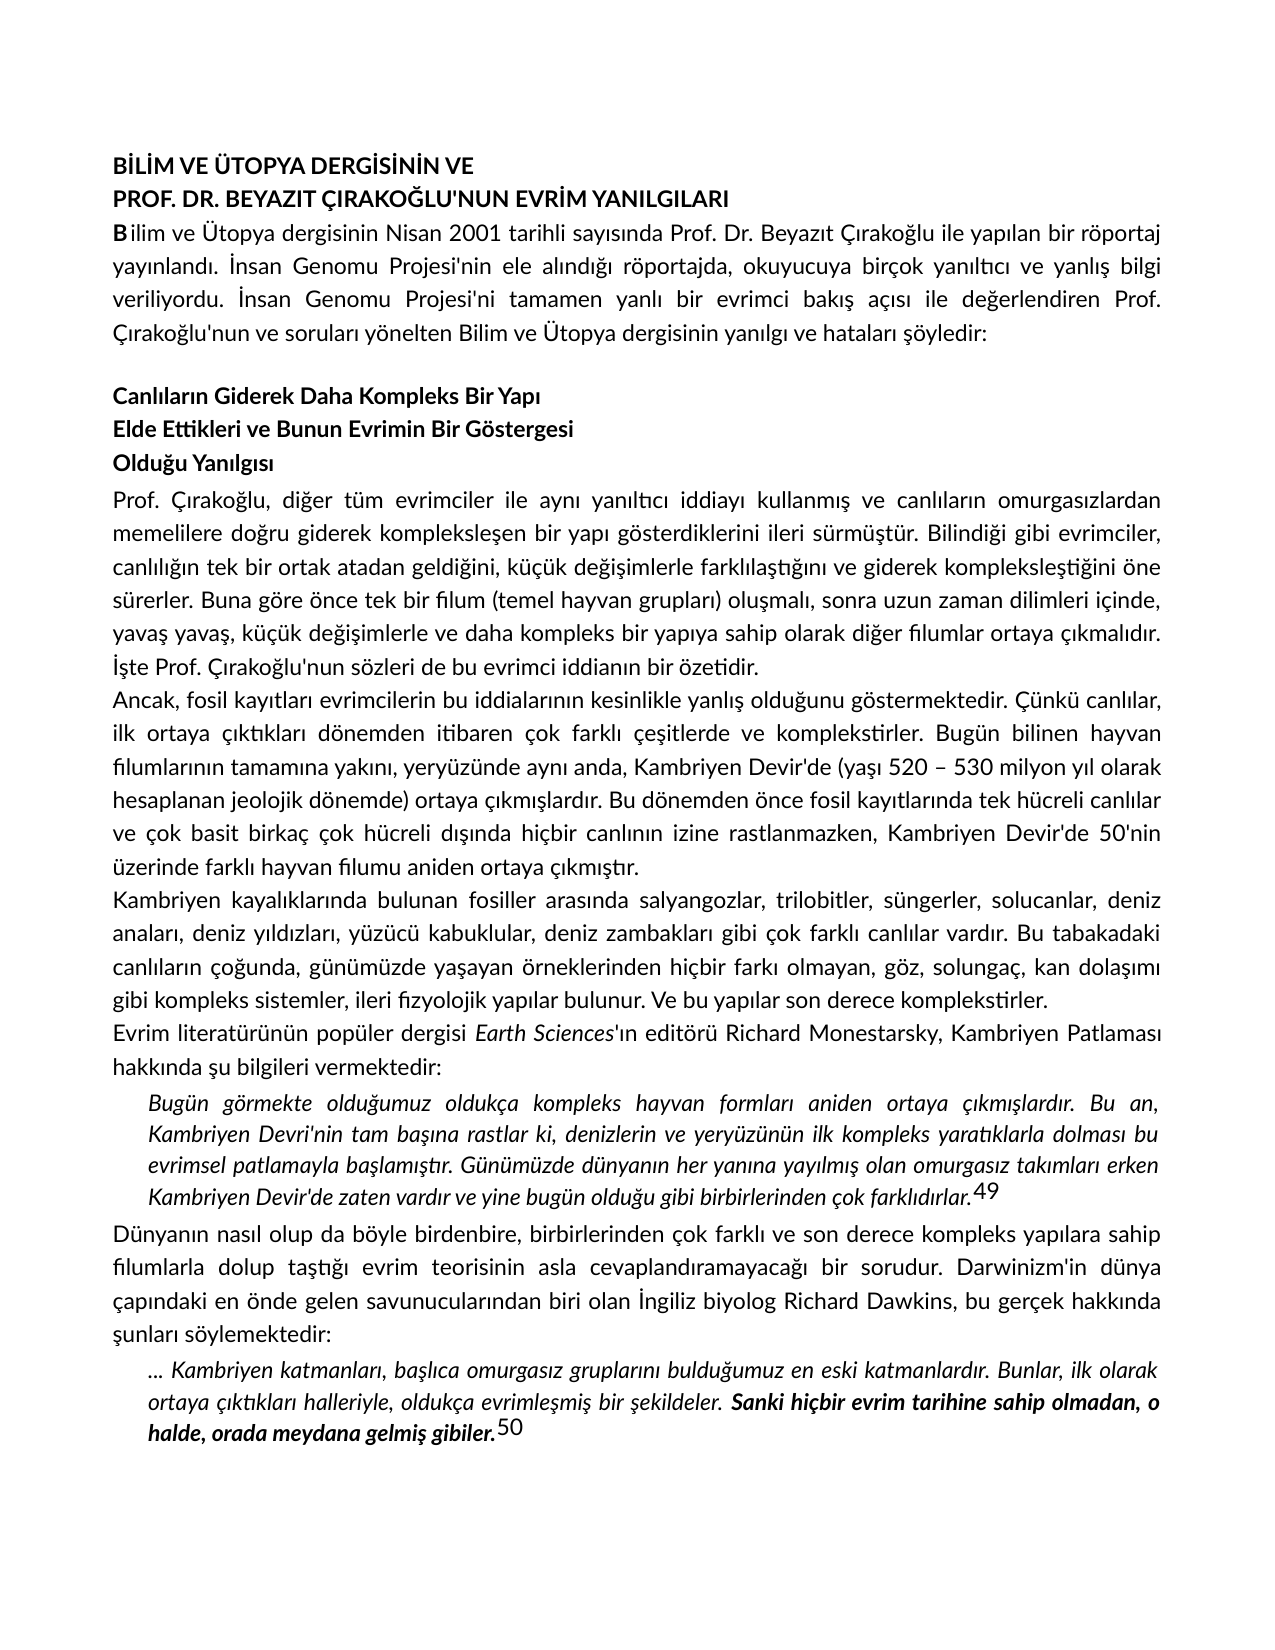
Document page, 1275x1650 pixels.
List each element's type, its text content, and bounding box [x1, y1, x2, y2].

text Evrim literatürünün popüler dergisi Earth Sciences'ın editörü Richard Monestarsky, Kambriyen Patlaması hakkında şu bilgileri vermektedir: [112, 1015, 1162, 1082]
text Ancak, fosil kayıtları evrimcilerin bu iddialarının kesinlikle yanlış olduğunu göstermektedir. Çünkü canlılar, ilk ortaya çıktıkları dönemden itibaren çok farklı çeşitlerde ve komplekstirler. Bugün bilinen hayvan filumlarının tamamına yakını, yeryüzünde aynı anda, Kambriyen Devir'de (yaşı 520 – 530 milyon yıl olarak hesaplanan jeolojik dönemde) ortaya çıkmışlardır. Bu dönemden önce fosil kayıtlarında tek hücreli canlılar ve çok basit birkaç çok hücreli dışında hiçbir canlının izine rastlanmazken, Kambriyen Devir'de 50'nin üzerinde farklı hayvan filumu aniden ortaya çıkmıştır. [112, 682, 1162, 882]
text Bugün görmekte olduğumuz oldukça kompleks hayvan formları aniden ortaya çıkmışlardır. Bu an, Kambriyen Devri'nin tam başına rastlar ki, denizlerin ve yeryüzünün ilk kompleks yaratıklarla dolması bu evrimsel patlamayla başlamıştır. Günümüzde dünyanın her yanına yayılmış olan omurgasız takımları erken Kambriyen Devir'de zaten vardır ve yine bugün olduğu gibi birbirlerinden çok farklıdırlar.49 [148, 1086, 1162, 1211]
text Kambriyen kayalıklarında bulunan fosiller arasında salyangozlar, trilobitler, süngerler, solucanlar, deniz anaları, deniz yıldızları, yüzücü kabuklular, deniz zambakları gibi çok farklı canlılar vardır. Bu tabakadaki canlıların çoğunda, günümüzde yaşayan örneklerinden hiçbir farkı olmayan, göz, solungaç, kan dolaşımı gibi kompleks sistemler, ileri fizyolojik yapılar bulunur. Ve bu yapılar son derece komplekstirler. [112, 882, 1162, 1015]
text BİLİM VE ÜTOPYA DERGİSİNİN VE [112, 148, 1162, 181]
text Elde Ettikleri ve Bunun Evrimin Bir Göstergesi [112, 414, 1162, 444]
text Bilim ve Ütopya dergisinin Nisan 2001 tarihli sayısında Prof. Dr. Beyazıt Çırakoğlu ile yapılan bir röportaj yayınlandı. İnsan Genomu Projesi'nin ele alındığı röportajda, okuyucuya birçok yanıltıcı ve yanlış bilgi veriliyordu. İnsan Genomu Projesi'ni tamamen yanlı bir evrimci bakış açısı ile değerlendiren Prof. Çırakoğlu'nun ve soruları yönelten Bilim ve Ütopya dergisinin yanılgı ve hataları şöyledir: [112, 214, 1162, 348]
text Olduğu Yanılgısı [112, 448, 1162, 477]
text Prof. Çırakoğlu, diğer tüm evrimciler ile aynı yanıltıcı iddiayı kullanmış ve canlıların omurgasızlardan memelilere doğru giderek kompleksleşen bir yapı gösterdiklerini ileri sürmüştür. Bilindiği gibi evrimciler, canlılığın tek bir ortak atadan geldiğini, küçük değişimlerle farklılaştığını ve giderek kompleksleştiğini öne sürerler. Buna göre önce tek bir filum (temel hayvan grupları) oluşmalı, sonra uzun zaman dilimleri içinde, yavaş yavaş, küçük değişimlerle ve daha kompleks bir yapıya sahip olarak diğer filumlar ortaya çıkmalıdır. İşte Prof. Çırakoğlu'nun sözleri de bu evrimci iddianın bir özetidir. [112, 482, 1162, 682]
text Canlıların Giderek Daha Kompleks Bir Yapı [112, 381, 1162, 410]
text ... Kambriyen katmanları, başlıca omurgasız gruplarını bulduğumuz en eski katmanlardır. Bunlar, ilk olarak ortaya çıktıkları halleriyle, oldukça evrimleşmiş bir şekildeler. Sanki hiçbir evrim tarihine sahip olmadan, o halde, orada meydana gelmiş gibiler.50 [148, 1354, 1162, 1447]
text PROF. DR. BEYAZIT ÇIRAKOĞLU'NUN EVRİM YANILGILARI [112, 181, 1162, 214]
text Dünyanın nasıl olup da böyle birdenbire, birbirlerinden çok farklı ve son derece kompleks yapılara sahip filumlarla dolup taştığı evrim teorisinin asla cevaplandıramayacağı bir sorudur. Darwinizm'in dünya çapındaki en önde gelen savunucularından biri olan İngiliz biyolog Richard Dawkins, bu gerçek hakkında şunları söylemektedir: [112, 1216, 1162, 1349]
